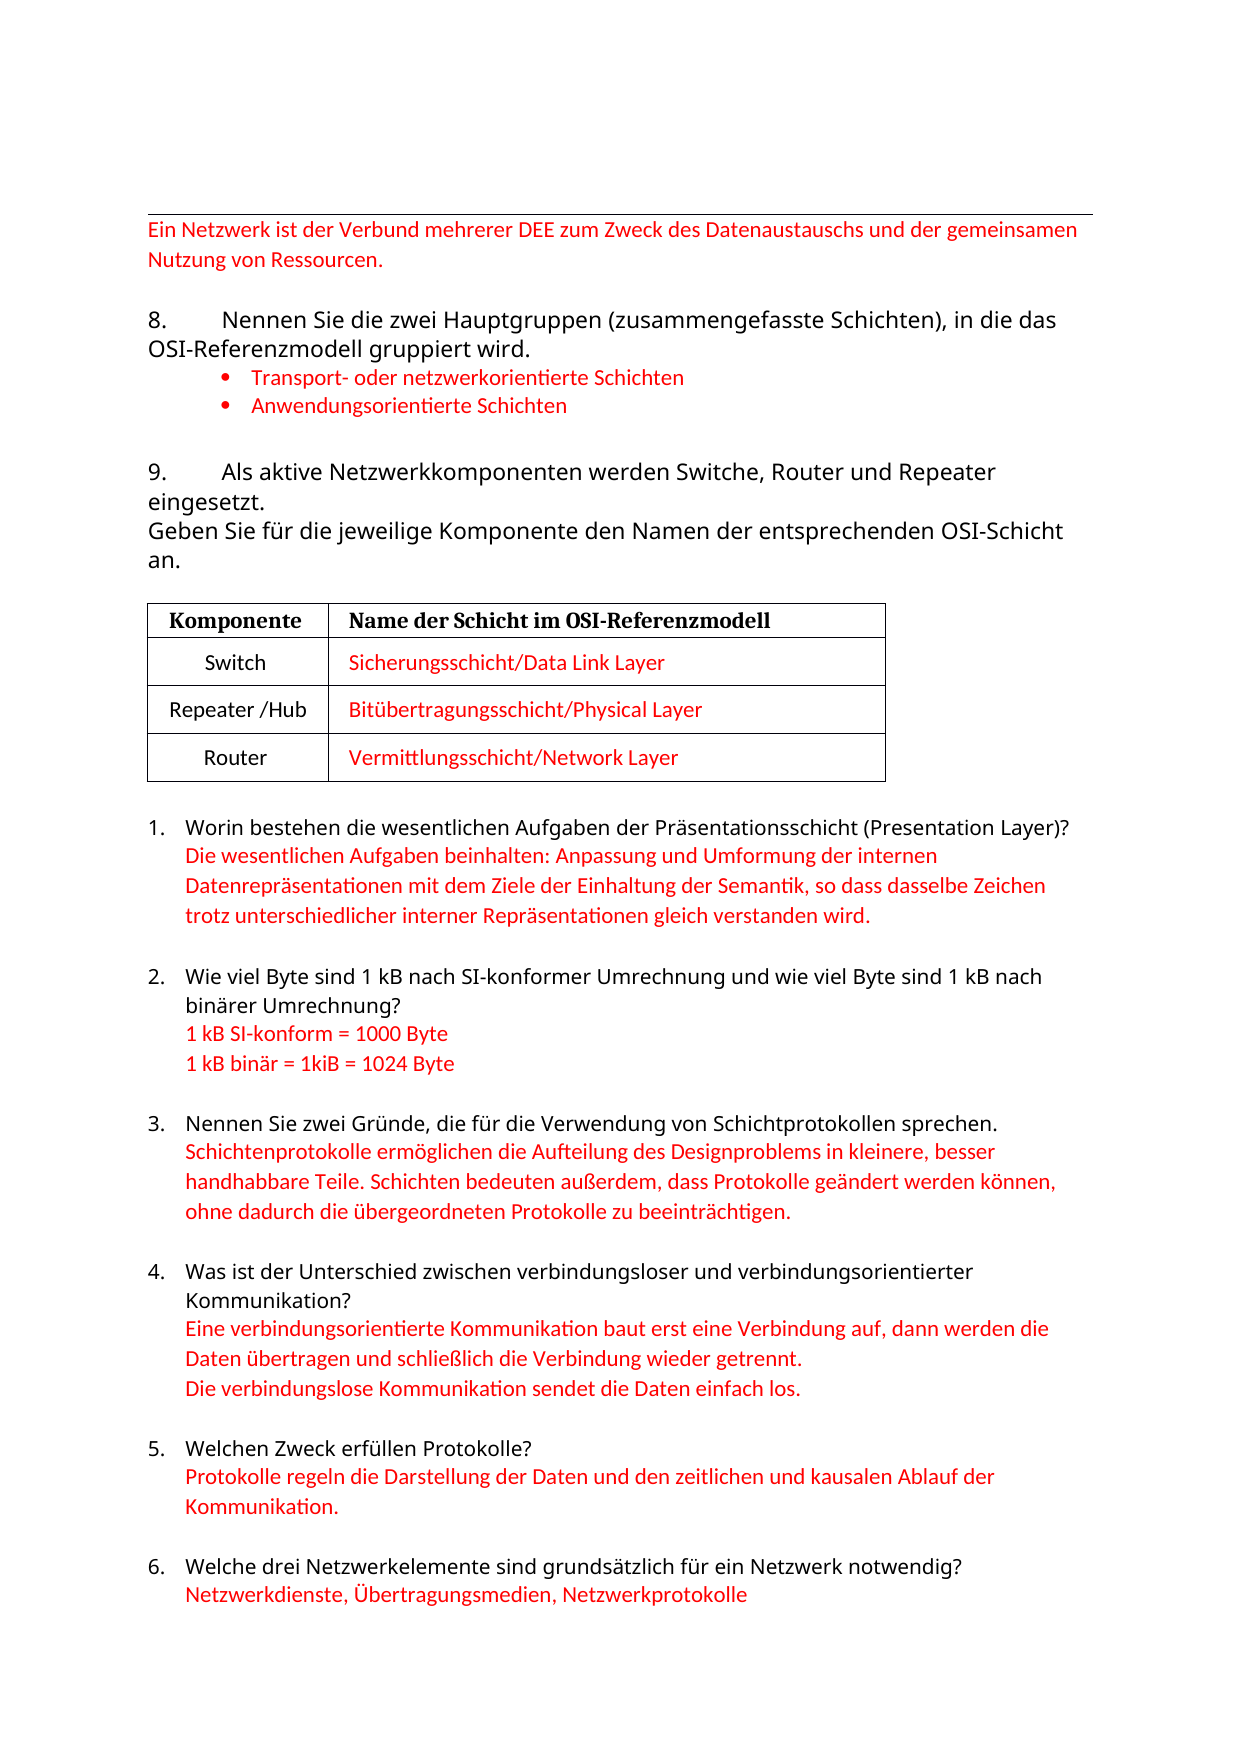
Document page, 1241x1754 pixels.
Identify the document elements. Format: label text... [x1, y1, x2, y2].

table_cell Router [148, 734, 328, 781]
table_cell Vermittlungsschicht/Network Layer [329, 734, 885, 781]
subtitle Welchen Zweck erfüllen Protokolle? [148, 1433, 1093, 1462]
list Transport- oder netzwerkorientierte Schichten [221, 363, 1093, 391]
table_cell Switch [148, 638, 328, 685]
subtitle Nennen Sie die zwei Hauptgruppen (zusammengefasste Schichten), in die das OSI-Referenzmodell gruppiert wird. [148, 305, 1093, 363]
text 1 kB SI-konform = 1000 Byte [148, 1019, 1093, 1047]
text Kommunikation. [148, 1492, 1093, 1520]
subtitle Was ist der Unterschied zwischen verbindungsloser und verbindungsorientierter Kommunikation? [148, 1256, 1093, 1314]
text Ein Netzwerk ist der Verbund mehrerer DEE zum Zweck des Datenaustauschs und der gemeinsamen Nutzung von Ressourcen. [148, 215, 1093, 273]
text Eine verbindungsorientierte Kommunikation baut erst eine Verbindung auf, dann werden die Daten übertragen und schließlich die Verbindung wieder getrennt. [185, 1314, 1093, 1372]
text Die verbindungslose Kommunikation sendet die Daten einfach los. [148, 1374, 1093, 1402]
subtitle binärer Umrechnung? [185, 990, 1093, 1019]
subtitle Nennen Sie zwei Gründe, die für die Verwendung von Schichtprotokollen sprechen. [148, 1108, 1093, 1137]
table_header Name der Schicht im OSI-Referenzmodell [329, 604, 885, 637]
text 1 kB binär = 1kiB = 1024 Byte [148, 1049, 1093, 1077]
subtitle Welche drei Netzwerkelemente sind grundsätzlich für ein Netzwerk notwendig? [148, 1551, 1093, 1581]
list Anwendungsorientierte Schichten [221, 391, 1093, 419]
table_cell Sicherungsschicht/Data Link Layer [329, 638, 885, 685]
text Netzwerkdienste, Übertragungsmedien, Netzwerkprotokolle [148, 1581, 1093, 1608]
subtitle Als aktive Netzwerkkomponenten werden Switche, Router und Repeater eingesetzt. Geben Sie für die jeweilige Komponente den Namen der entsprechenden OSI-Schicht an. [148, 457, 1093, 574]
table_cell Repeater /Hub [148, 686, 328, 733]
text Die wesentlichen Aufgaben beinhalten: Anpassung und Umformung der internen Datenrepräsentationen mit dem Ziele der Einhaltung der Semantik, so dass dasselbe Zeichen trotz unterschiedlicher interner Repräsentationen gleich verstanden wird. [185, 841, 1093, 929]
text Protokolle regeln die Darstellung der Daten und den zeitlichen und kausalen Ablauf der [148, 1462, 1093, 1490]
text Schichtenprotokolle ermöglichen die Aufteilung des Designproblems in kleinere, besser handhabbare Teile. Schichten bedeuten außerdem, dass Protokolle geändert werden können, ohne dadurch die übergeordneten Protokolle zu beeinträchtigen. [185, 1137, 1093, 1225]
subtitle Wie viel Byte sind 1 kB nach SI-konformer Umrechnung und wie viel Byte sind 1 kB nach [148, 961, 1093, 990]
table_header Komponente [148, 604, 328, 637]
subtitle Worin bestehen die wesentlichen Aufgaben der Präsentationsschicht (Presentation Layer)? [148, 812, 1093, 841]
table_cell Bitübertragungsschicht/Physical Layer [329, 686, 885, 733]
